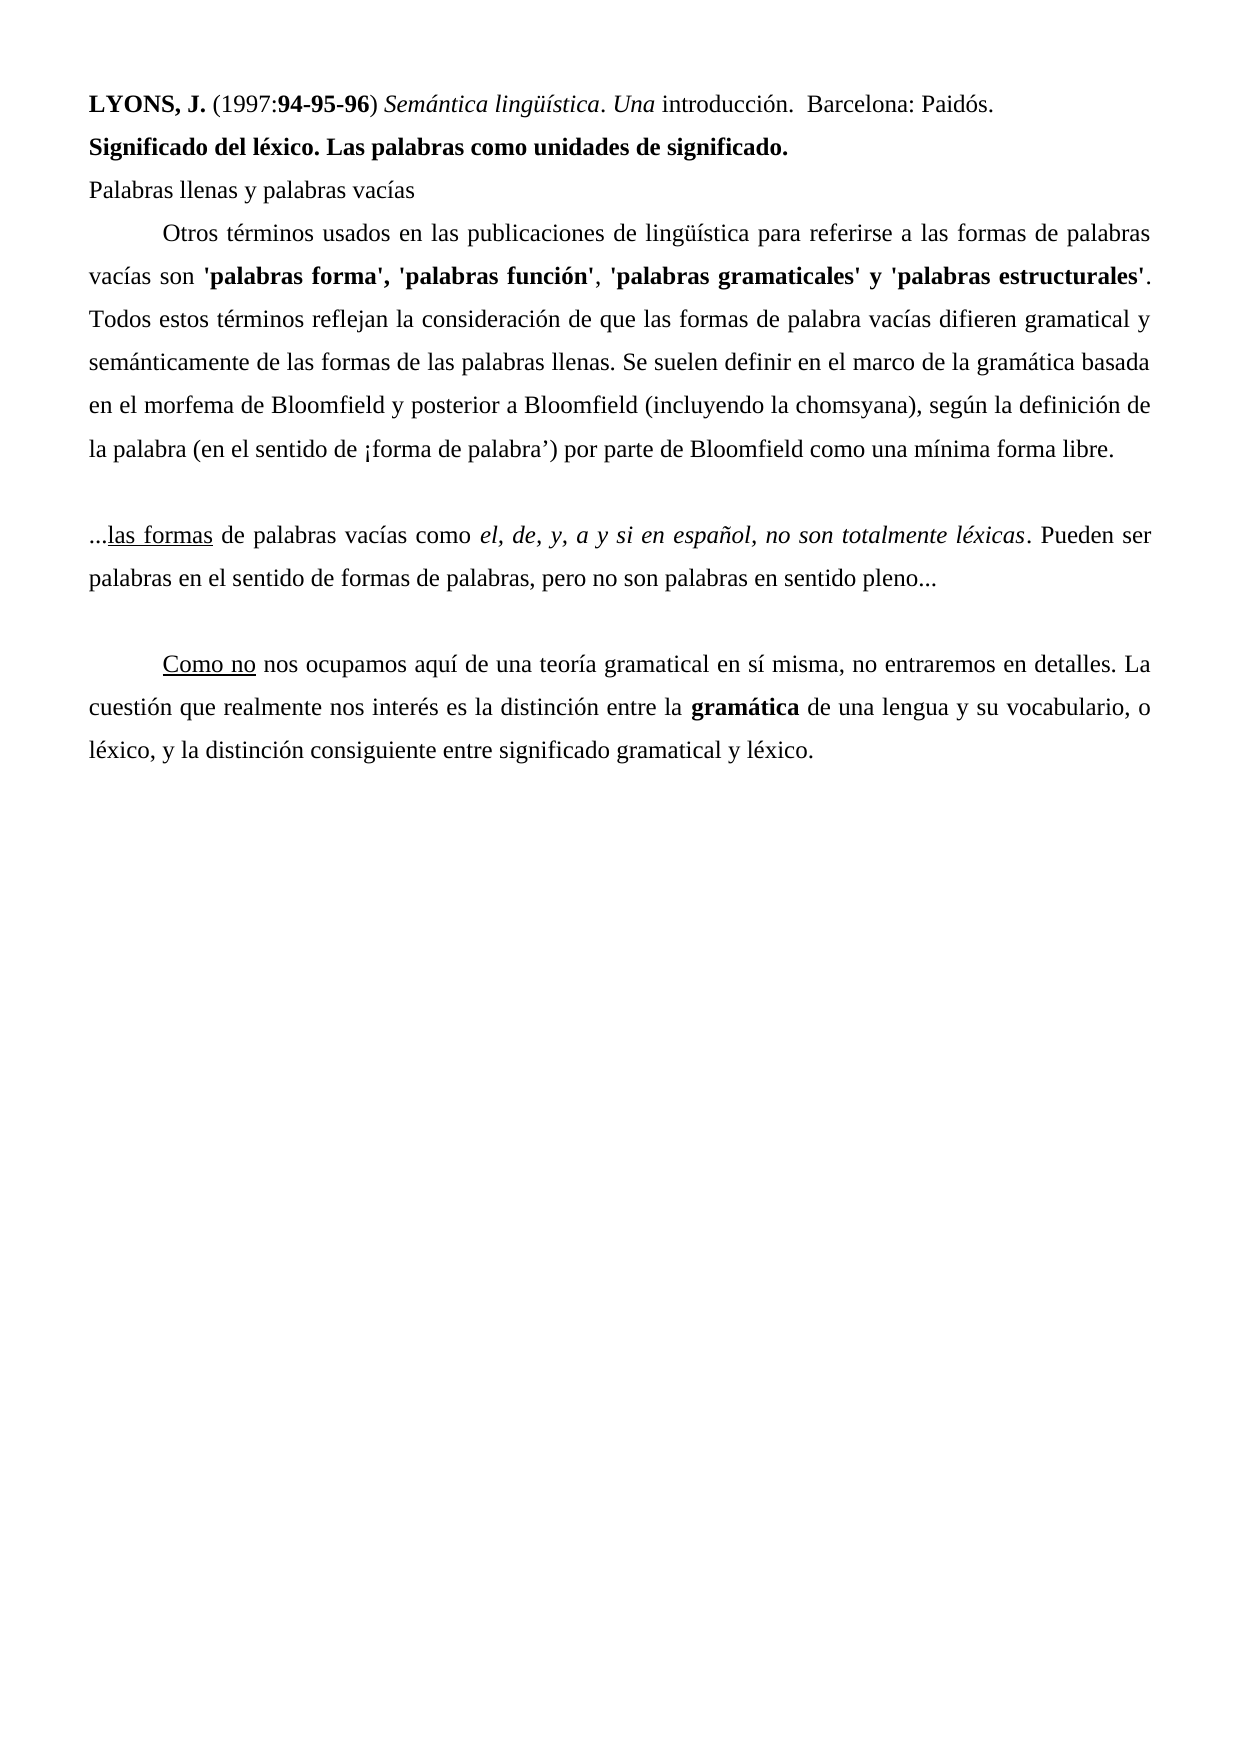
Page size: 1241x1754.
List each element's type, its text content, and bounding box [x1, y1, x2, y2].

text Palabras llenas y palabras vacías [89, 175, 1152, 204]
text Significado del léxico. Las palabras como unidades de significado. [89, 132, 1152, 161]
text Otros términos usados en las publicaciones de lingüística para referirse a las formas de palabras vacías son 'palabras forma', 'palabras función', 'palabras gramaticales' y 'palabras estructurales'. Todos estos términos reflejan la consideración de que las formas de palabra vacías difieren gramatical y semánticamente de las formas de las palabras llenas. Se suelen definir en el marco de la gramática basada en el morfema de Bloomfield y posterior a Bloomfield (incluyendo la chomsyana), según la definición de la palabra (en el sentido de ¡forma de palabra’) por parte de Bloomfield como una mínima forma libre. [89, 218, 1152, 462]
text LYONS, J. (1997:94-95-96) Semántica lingüística. Una introducción. Barcelona: Paidós. [89, 89, 1152, 117]
text ...las formas de palabras vacías como el, de, y, a y si en español, no son totalmente léxicas. Pueden ser palabras en el sentido de formas de palabras, pero no son palabras en sentido pleno... [89, 520, 1152, 592]
text Como no nos ocupamos aquí de una teoría gramatical en sí misma, no entraremos en detalles. La cuestión que realmente nos interés es la distinción entre la gramática de una lengua y su vocabulario, o léxico, y la distinción consiguiente entre significado gramatical y léxico. [89, 649, 1152, 764]
